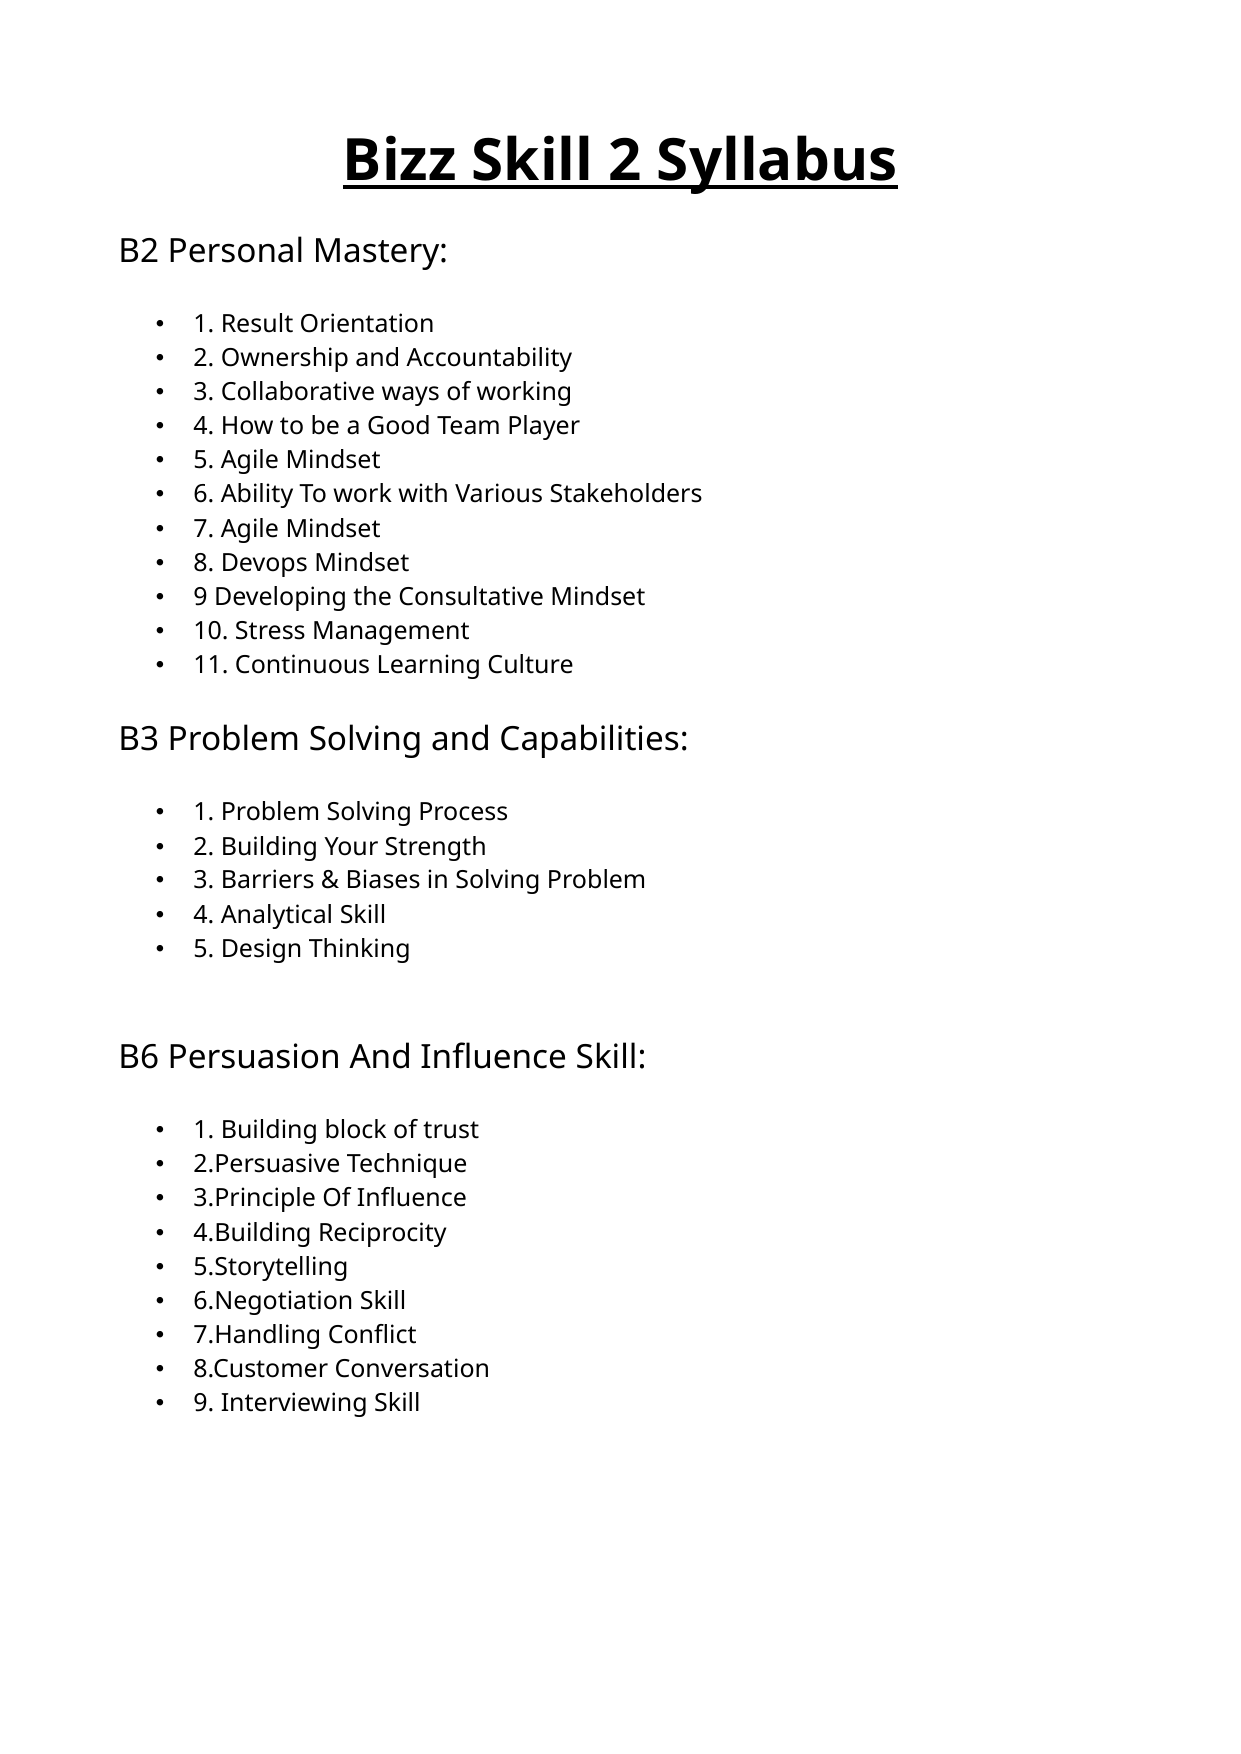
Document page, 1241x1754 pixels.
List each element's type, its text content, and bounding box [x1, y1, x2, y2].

list 2. Building Your Strength [156, 828, 1122, 862]
list 4.Building Reciprocity [156, 1214, 1122, 1248]
list 2.Persuasive Technique [156, 1146, 1122, 1180]
list 3. Collaborative ways of working [156, 374, 1122, 408]
text B6 Persuasion And Influence Skill: [118, 1032, 1122, 1078]
list 8.Customer Conversation [156, 1350, 1122, 1384]
list 4. How to be a Good Team Player [156, 408, 1122, 442]
list 6. Ability To work with Various Stakeholders [156, 476, 1122, 510]
list 7. Agile Mindset [156, 510, 1122, 544]
list 11. Continuous Learning Culture [156, 646, 1122, 681]
list 10. Stress Management [156, 612, 1122, 646]
text B3 Problem Solving and Capabilities: [118, 714, 1122, 760]
list 3.Principle Of Influence [156, 1180, 1122, 1214]
list 5. Agile Mindset [156, 442, 1122, 476]
text B2 Personal Mastery: [118, 226, 1122, 272]
list 1. Result Orientation [156, 306, 1122, 340]
list 2. Ownership and Accountability [156, 340, 1122, 374]
list 5.Storytelling [156, 1248, 1122, 1282]
list 6.Negotiation Skill [156, 1282, 1122, 1316]
list 3. Barriers & Biases in Solving Problem [156, 862, 1122, 896]
list 9 Developing the Consultative Mindset [156, 578, 1122, 612]
text Bizz Skill 2 Syllabus [118, 118, 1122, 198]
list 7.Handling Conflict [156, 1316, 1122, 1350]
list 1. Building block of trust [156, 1112, 1122, 1146]
list 9. Interviewing Skill [156, 1384, 1122, 1418]
list 4. Analytical Skill [156, 896, 1122, 930]
list 5. Design Thinking [156, 930, 1122, 964]
list 1. Problem Solving Process [156, 794, 1122, 828]
list 8. Devops Mindset [156, 544, 1122, 578]
